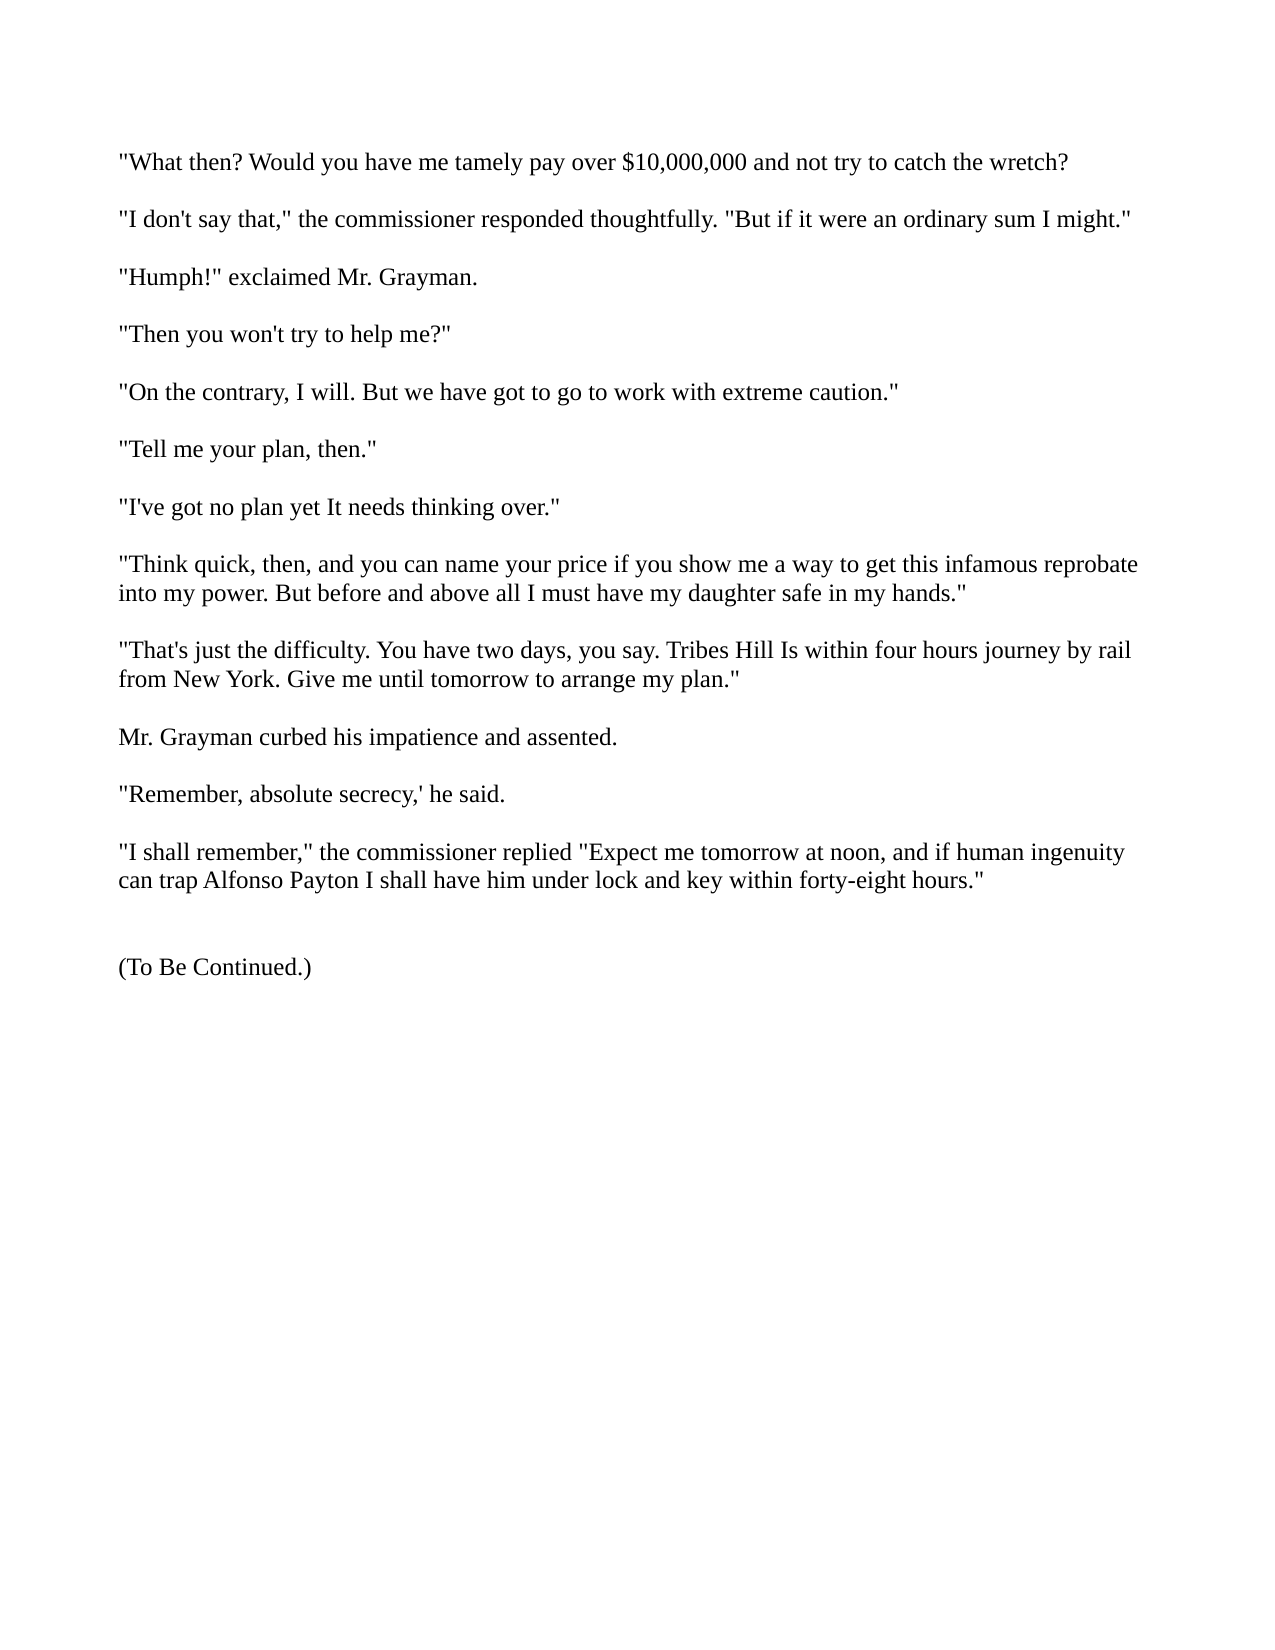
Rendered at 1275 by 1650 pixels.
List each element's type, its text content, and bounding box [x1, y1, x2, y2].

text "Then you won't try to help me?" [118, 319, 1157, 348]
text "On the contrary, I will. But we have got to go to work with extreme caution." [118, 377, 1157, 406]
text "Think quick, then, and you can name your price if you show me a way to get this infamous reprobate into my power. But before and above all I must have my daughter safe in my hands." [118, 549, 1157, 607]
text "Remember, absolute secrecy,' he said. [118, 779, 1157, 808]
text "What then? Would you have me tamely pay over $10,000,000 and not try to catch the wretch? [118, 147, 1157, 176]
text "I've got no plan yet It needs thinking over." [118, 492, 1157, 521]
text (To Be Continued.) [118, 923, 1157, 981]
text "I don't say that," the commissioner responded thoughtfully. "But if it were an ordinary sum I might." [118, 204, 1157, 233]
text "Tell me your plan, then." [118, 434, 1157, 463]
text "That's just the difficulty. You have two days, you say. Tribes Hill Is within four hours journey by rail from New York. Give me until tomorrow to arrange my plan." [118, 636, 1157, 693]
text "I shall remember," the commissioner replied "Expect me tomorrow at noon, and if human ingenuity can trap Alfonso Payton I shall have him under lock and key within forty-eight hours." [118, 837, 1157, 894]
text "Humph!" exclaimed Mr. Grayman. [118, 262, 1157, 291]
text Mr. Grayman curbed his impatience and assented. [118, 722, 1157, 751]
